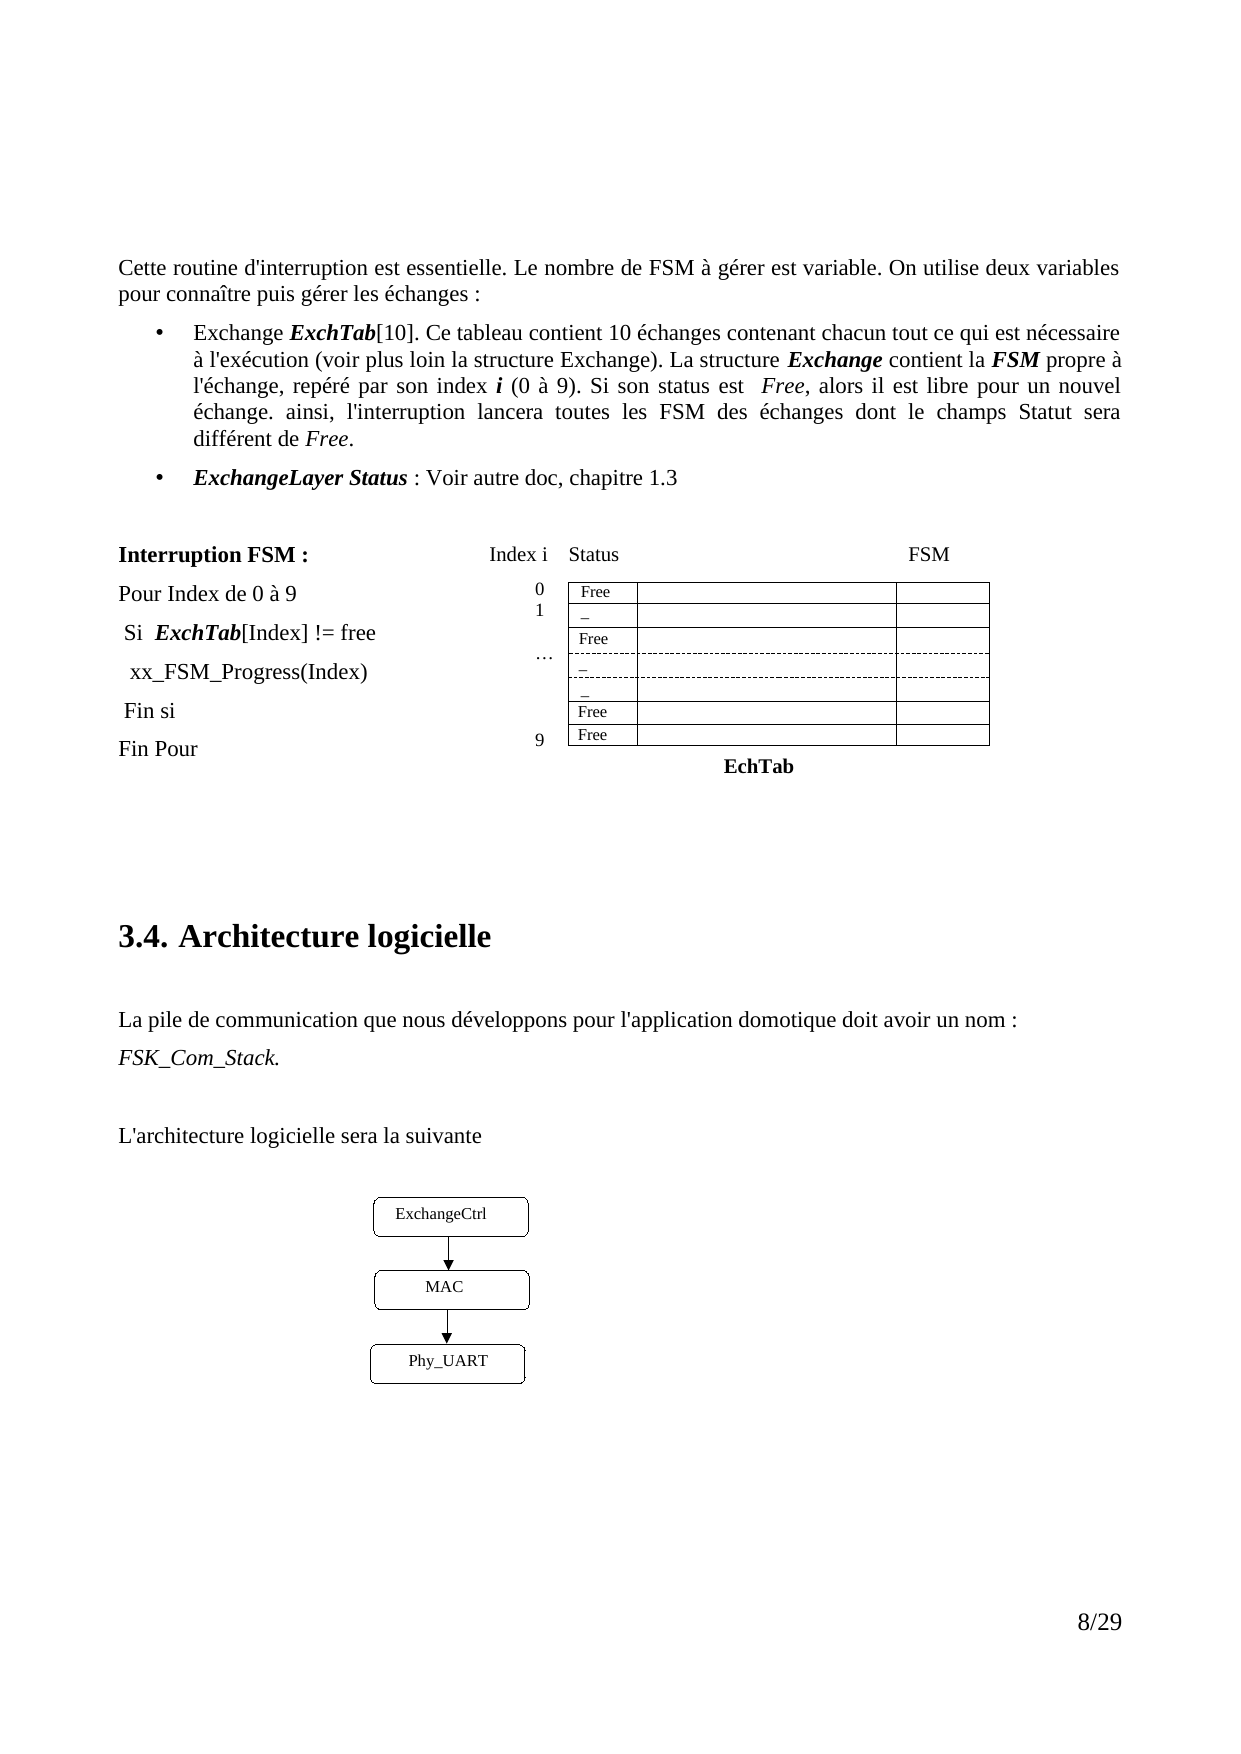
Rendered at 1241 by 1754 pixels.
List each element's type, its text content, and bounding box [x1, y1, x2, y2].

text La pile de communication que nous développons pour l'application domotique doit avoir un nom : [118, 1006, 1122, 1032]
text Si ExchTab[Index] != free [638, 619, 896, 627]
list Exchange ExchTab[10]. Ce tableau contient 10 échanges contenant chacun tout ce qui est nécessaire à l'exécution (voir plus loin la structure Exchange). La structure Exchange contient la FSM propre à l'échange, repéré par son index i (0 à 9). Si son status est Free, alors il est libre pour un nouvel échange. ainsi, l'interruption lancera toutes les FSM des échanges dont le champs Statut sera différent de Free. [156, 319, 1122, 451]
text Cette routine d'interruption est essentielle. Le nombre de FSM à gérer est variable. On utilise deux variables pour connaître puis gérer les échanges : [118, 254, 1122, 307]
text xx_FSM_Progress(Index) [118, 658, 568, 684]
text L'architecture logicielle sera la suivante [118, 1122, 1122, 1148]
text Si ExchTab[Index] != free [990, 619, 1122, 645]
text Si ExchTab[Index] != free [638, 628, 896, 645]
text Si ExchTab[Index] != free [569, 628, 637, 645]
text Fin si [569, 702, 637, 723]
text Fin si [897, 697, 989, 701]
text xx_FSM_Progress(Index) [990, 658, 1122, 684]
text Fin si [638, 697, 896, 701]
text Si ExchTab[Index] != free [118, 619, 568, 645]
text xx_FSM_Progress(Index) [638, 658, 896, 684]
text Fin Pour [118, 736, 1122, 762]
text xx_FSM_Progress(Index) [569, 658, 637, 684]
text Si ExchTab[Index] != free [569, 619, 637, 627]
text Si ExchTab[Index] != free [897, 628, 989, 645]
text Fin si [990, 697, 1122, 723]
text Fin si [897, 702, 989, 723]
subtitle Architecture logicielle [118, 916, 1122, 954]
list ExchangeLayer Status : Voir autre doc, chapitre 1.3 [156, 463, 1122, 490]
text Si ExchTab[Index] != free [897, 619, 989, 627]
text Interruption FSM : [118, 541, 1122, 568]
text Pour Index de 0 à 9 [118, 580, 1122, 606]
text Fin si [118, 697, 568, 723]
text FSK_Com_Stack. [118, 1044, 1122, 1071]
text Fin si [638, 702, 896, 723]
text Fin si [569, 697, 637, 701]
text xx_FSM_Progress(Index) [897, 658, 989, 684]
